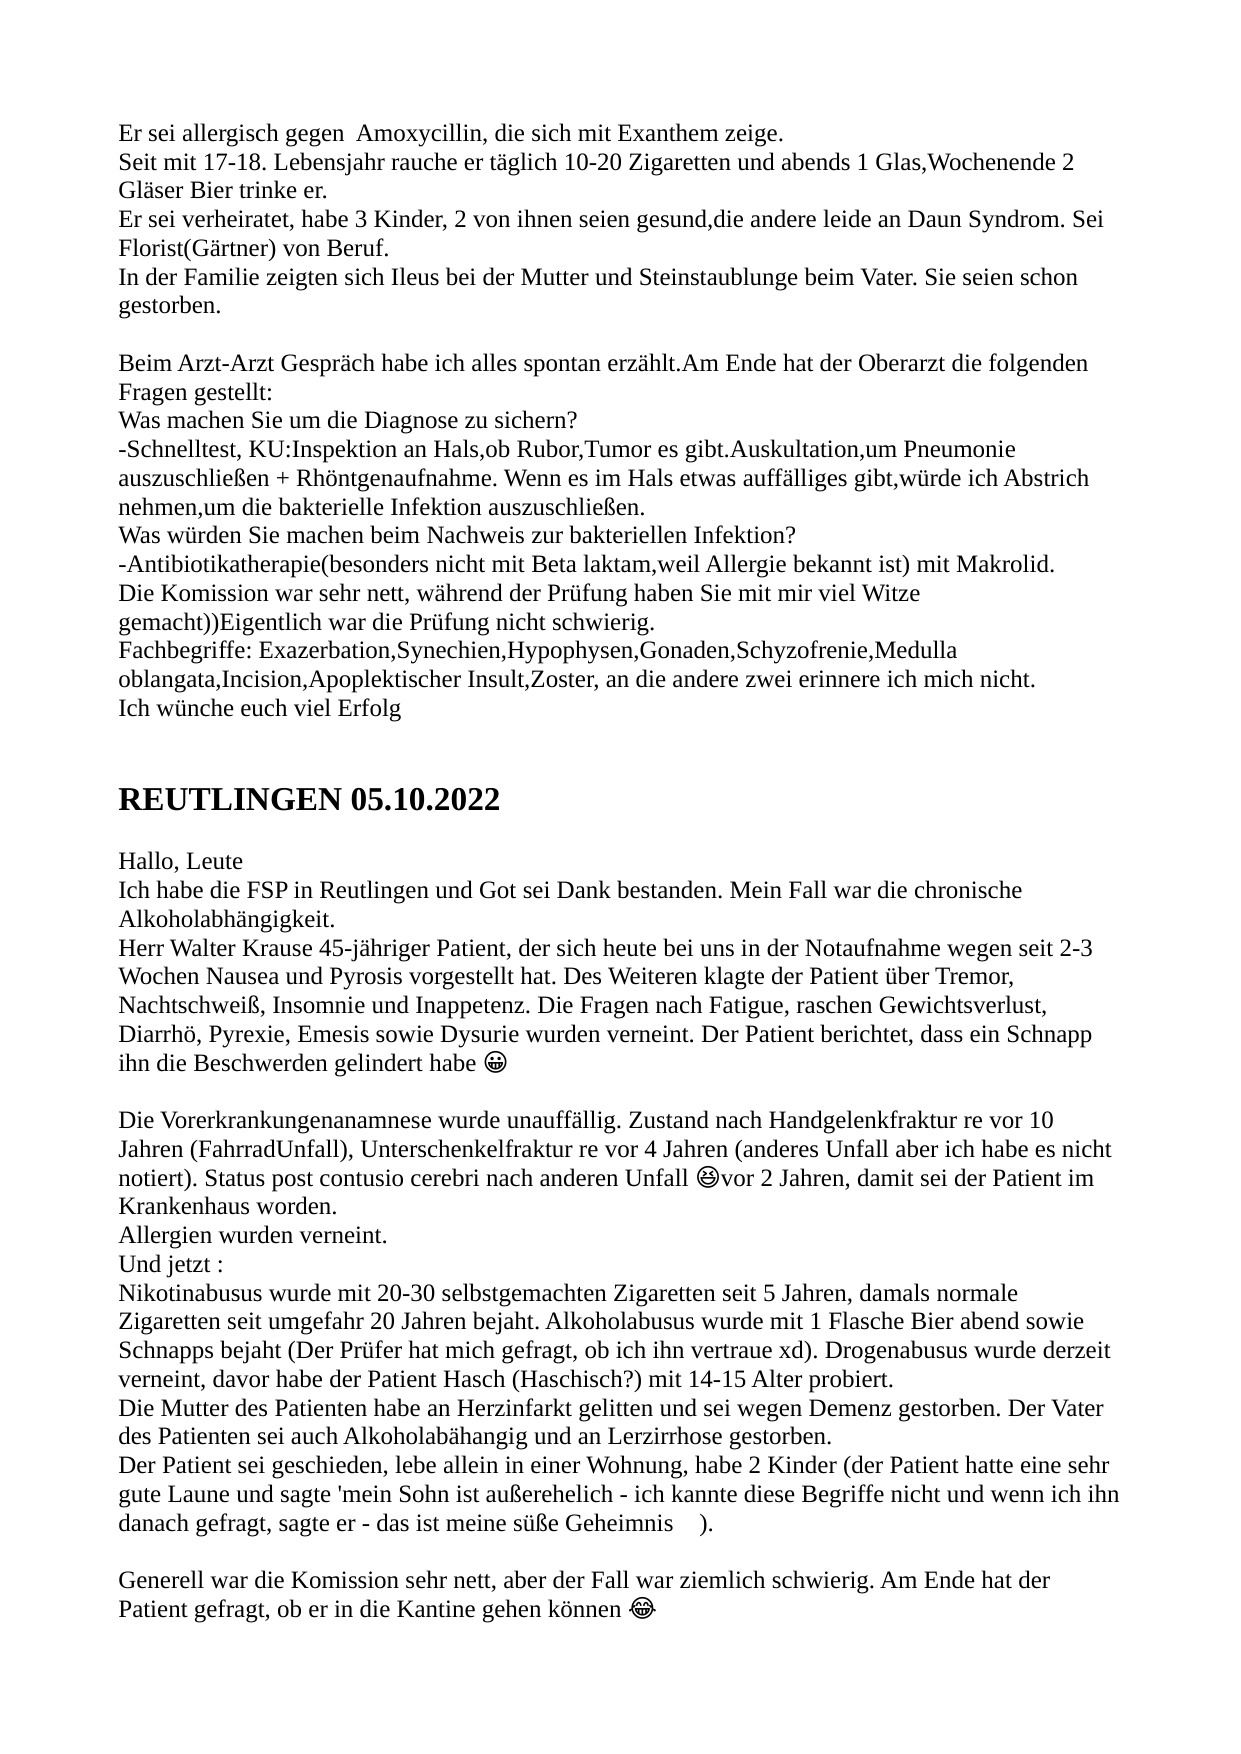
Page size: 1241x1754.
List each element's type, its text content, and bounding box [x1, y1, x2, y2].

text Der Patient sei geschieden, lebe allein in einer Wohnung, habe 2 Kinder (der Patient hatte eine sehr gute Laune und sagte 'mein Sohn ist außerehelich - ich kannte diese Begriffe nicht und wenn ich ihn danach gefragt, sagte er - das ist meine süße Geheimnis 🤫). [118, 1450, 1122, 1536]
text Allergien wurden verneint. [118, 1220, 1122, 1249]
text Hallo, Leute [118, 846, 1122, 875]
text Fachbegriffe: Exazerbation,Synechien,Hypophysen,Gonaden,Schyzofrenie,Medulla oblangata,Incision,Apoplektischer Insult,Zoster, an die andere zwei erinnere ich mich nicht. [118, 636, 1122, 693]
text Ich wünche euch viel Erfolg💫 [118, 693, 1122, 722]
text Nikotinabusus wurde mit 20-30 selbstgemachten Zigaretten seit 5 Jahren, damals normale Zigaretten seit umgefahr 20 Jahren bejaht. Alkoholabusus wurde mit 1 Flasche Bier abend sowie Schnapps bejaht (Der Prüfer hat mich gefragt, ob ich ihn vertraue xd). Drogenabusus wurde derzeit verneint, davor habe der Patient Hasch (Haschisch?) mit 14-15 Alter probiert. [118, 1278, 1122, 1393]
text Und jetzt : [118, 1249, 1122, 1278]
text Seit mit 17-18. Lebensjahr rauche er täglich 10-20 Zigaretten und abends 1 Glas,Wochenende 2 Gläser Bier trinke er. [118, 147, 1122, 204]
text -Schnelltest, KU:Inspektion an Hals,ob Rubor,Tumor es gibt.Auskultation,um Pneumonie auszuschließen + Rhöntgenaufnahme. Wenn es im Hals etwas auffälliges gibt,würde ich Abstrich nehmen,um die bakterielle Infektion auszuschließen. [118, 434, 1122, 521]
text Herr Walter Krause 45-jähriger Patient, der sich heute bei uns in der Notaufnahme wegen seit 2-3 Wochen Nausea und Pyrosis vorgestellt hat. Des Weiteren klagte der Patient über Tremor, Nachtschweiß, Insomnie und Inappetenz. Die Fragen nach Fatigue, raschen Gewichtsverlust, Diarrhö, Pyrexie, Emesis sowie Dysurie wurden verneint. Der Patient berichtet, dass ein Schnapp ihn die Beschwerden gelindert habe 😀 [118, 933, 1122, 1076]
text Die Mutter des Patienten habe an Herzinfarkt gelitten und sei wegen Demenz gestorben. Der Vater des Patienten sei auch Alkoholabähangig und an Lerzirrhose gestorben. [118, 1393, 1122, 1450]
text In der Familie zeigten sich Ileus bei der Mutter und Steinstaublunge beim Vater. Sie seien schon gestorben. [118, 262, 1122, 319]
text Beim Arzt-Arzt Gespräch habe ich alles spontan erzählt.Am Ende hat der Oberarzt die folgenden Fragen gestellt: [118, 348, 1122, 406]
text Die Komission war sehr nett, während der Prüfung haben Sie mit mir viel Witze gemacht))Eigentlich war die Prüfung nicht schwierig. [118, 578, 1122, 636]
text Er sei allergisch gegen Amoxycillin, die sich mit Exanthem zeige. [118, 118, 1122, 147]
text Die Vorerkrankungenanamnese wurde unauffällig. Zustand nach Handgelenkfraktur re vor 10 Jahren (FahrradUnfall), Unterschenkelfraktur re vor 4 Jahren (anderes Unfall aber ich habe es nicht notiert). Status post contusio cerebri nach anderen Unfall 😆vor 2 Jahren, damit sei der Patient im Krankenhaus worden. [118, 1105, 1122, 1220]
text Generell war die Komission sehr nett, aber der Fall war ziemlich schwierig. Am Ende hat der Patient gefragt, ob er in die Kantine gehen können 😂 [118, 1565, 1122, 1623]
text Er sei verheiratet, habe 3 Kinder, 2 von ihnen seien gesund,die andere leide an Daun Syndrom. Sei Florist(Gärtner) von Beruf. [118, 204, 1122, 262]
text Ich habe die FSP in Reutlingen und Got sei Dank bestanden. Mein Fall war die chronische Alkoholabhängigkeit. [118, 875, 1122, 933]
text -Antibiotikatherapie(besonders nicht mit Beta laktam,weil Allergie bekannt ist) mit Makrolid. [118, 549, 1122, 578]
text Was machen Sie um die Diagnose zu sichern? [118, 406, 1122, 434]
text Was würden Sie machen beim Nachweis zur bakteriellen Infektion? [118, 521, 1122, 549]
text REUTLINGEN 05.10.2022 [118, 779, 1122, 818]
